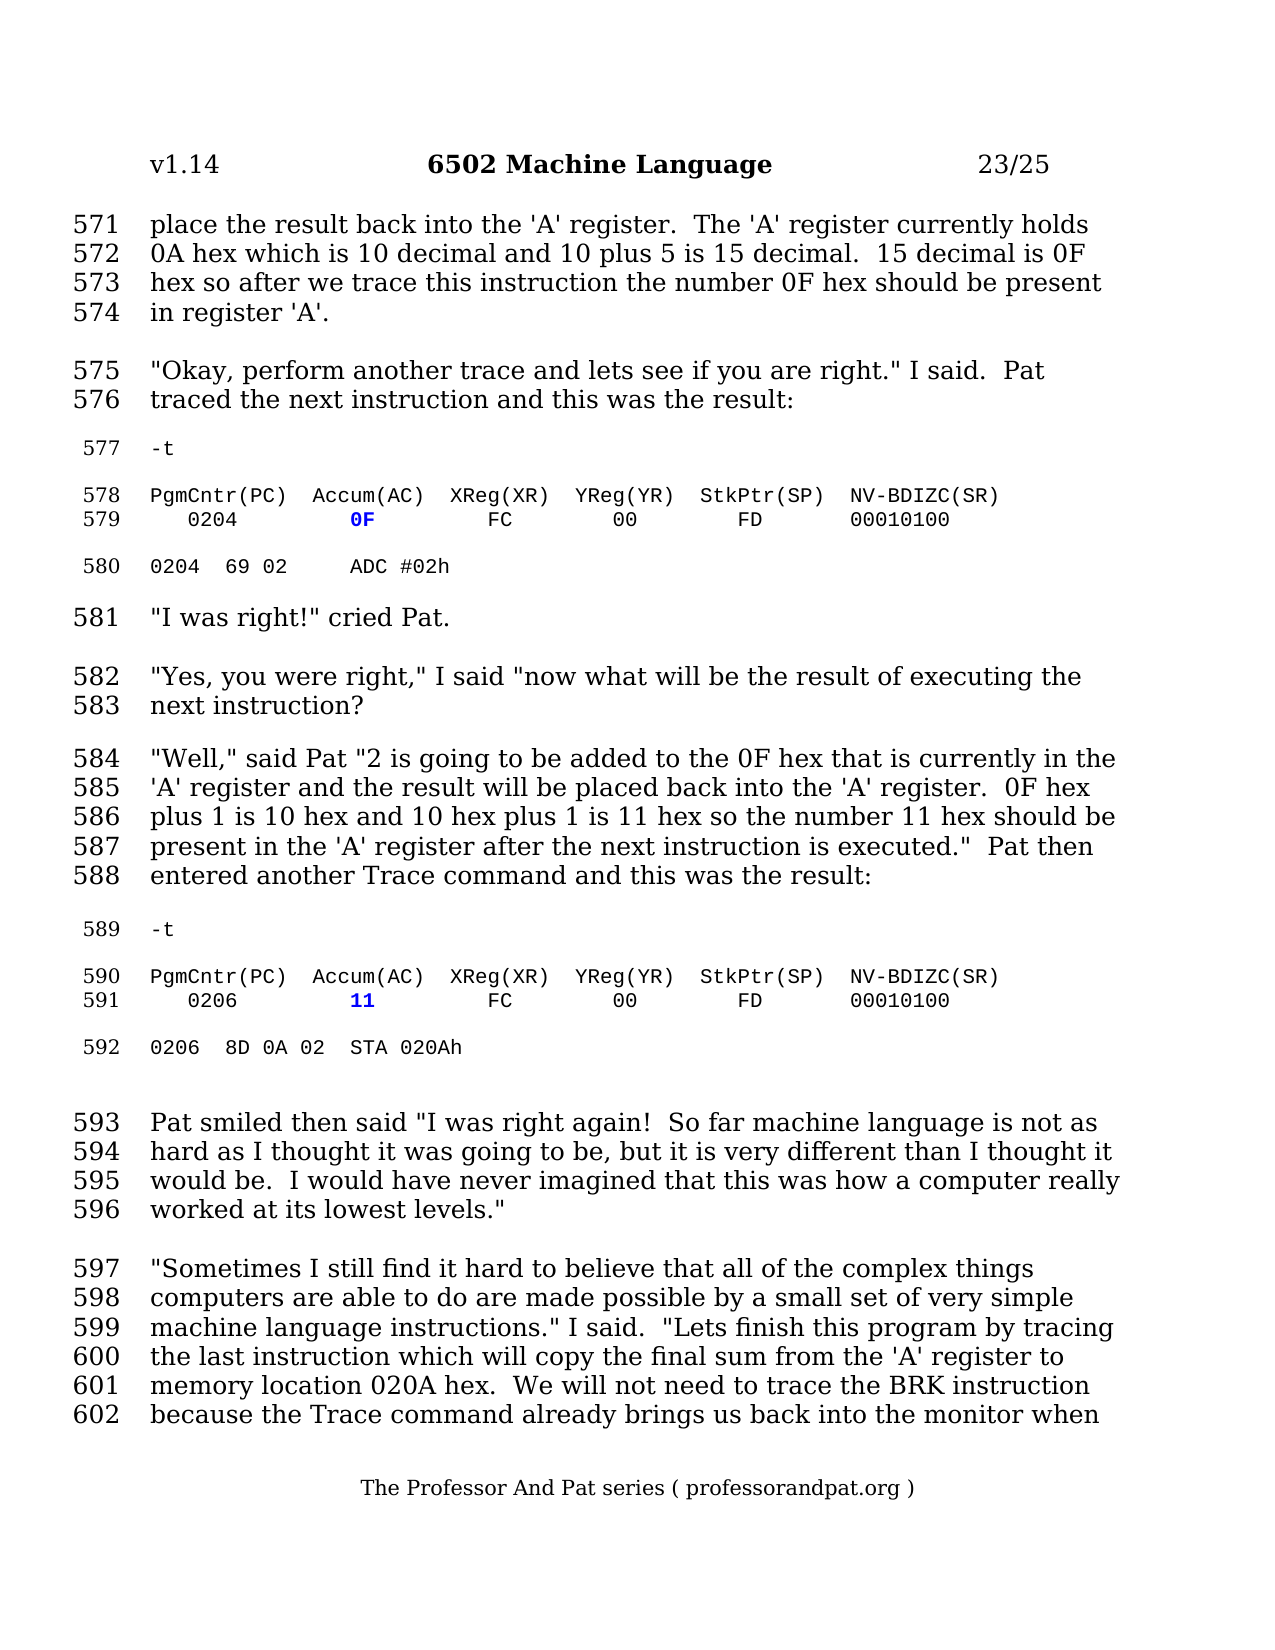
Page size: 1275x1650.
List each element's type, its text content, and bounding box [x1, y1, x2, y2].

text 0206 8D 0A 02 STA 020Ah [150, 1037, 1125, 1061]
text Pat smiled then said "I was right again! So far machine language is not as hard as I thought it was going to be, but it is very different than I thought it would be. I would have never imagined that this was how a computer really worked at its lowest levels." [150, 1108, 1125, 1225]
text "Yes, you were right," I said "now what will be the result of executing the next instruction? [150, 662, 1125, 720]
text -t [150, 438, 1125, 462]
text 0204 69 02 ADC #02h [150, 556, 1125, 580]
text "Well," said Pat "2 is going to be added to the 0F hex that is currently in the 'A' register and the result will be placed back into the 'A' register. 0F hex plus 1 is 10 hex and 10 hex plus 1 is 11 hex so the number 11 hex should be present in the 'A' register after the next instruction is executed." Pat then entered another Trace command and this was the result: [150, 744, 1125, 890]
text "Okay, perform another trace and lets see if you are right." I said. Pat traced the next instruction and this was the result: [150, 356, 1125, 415]
text 0206 11 FC 00 FD 00010100 [150, 990, 1125, 1014]
text 0204 0F FC 00 FD 00010100 [150, 509, 1125, 533]
text -t [150, 919, 1125, 943]
text PgmCntr(PC) Accum(AC) XReg(XR) YReg(YR) StkPtr(SP) NV-BDIZC(SR) [150, 486, 1125, 509]
text "I was right!" cried Pat. [150, 603, 1125, 632]
text PgmCntr(PC) Accum(AC) XReg(XR) YReg(YR) StkPtr(SP) NV-BDIZC(SR) [150, 967, 1125, 990]
text place the result back into the 'A' register. The 'A' register currently holds 0A hex which is 10 decimal and 10 plus 5 is 15 decimal. 15 decimal is 0F hex so after we trace this instruction the number 0F hex should be present in register 'A'. [150, 210, 1125, 327]
text "Sometimes I still find it hard to believe that all of the complex things computers are able to do are made possible by a small set of very simple machine language instructions." I said. "Lets finish this program by tracing the last instruction which will copy the final sum from the 'A' register to memory location 020A hex. We will not need to trace the BRK instruction because the Trace command already brings us back into the monitor when [150, 1254, 1125, 1430]
